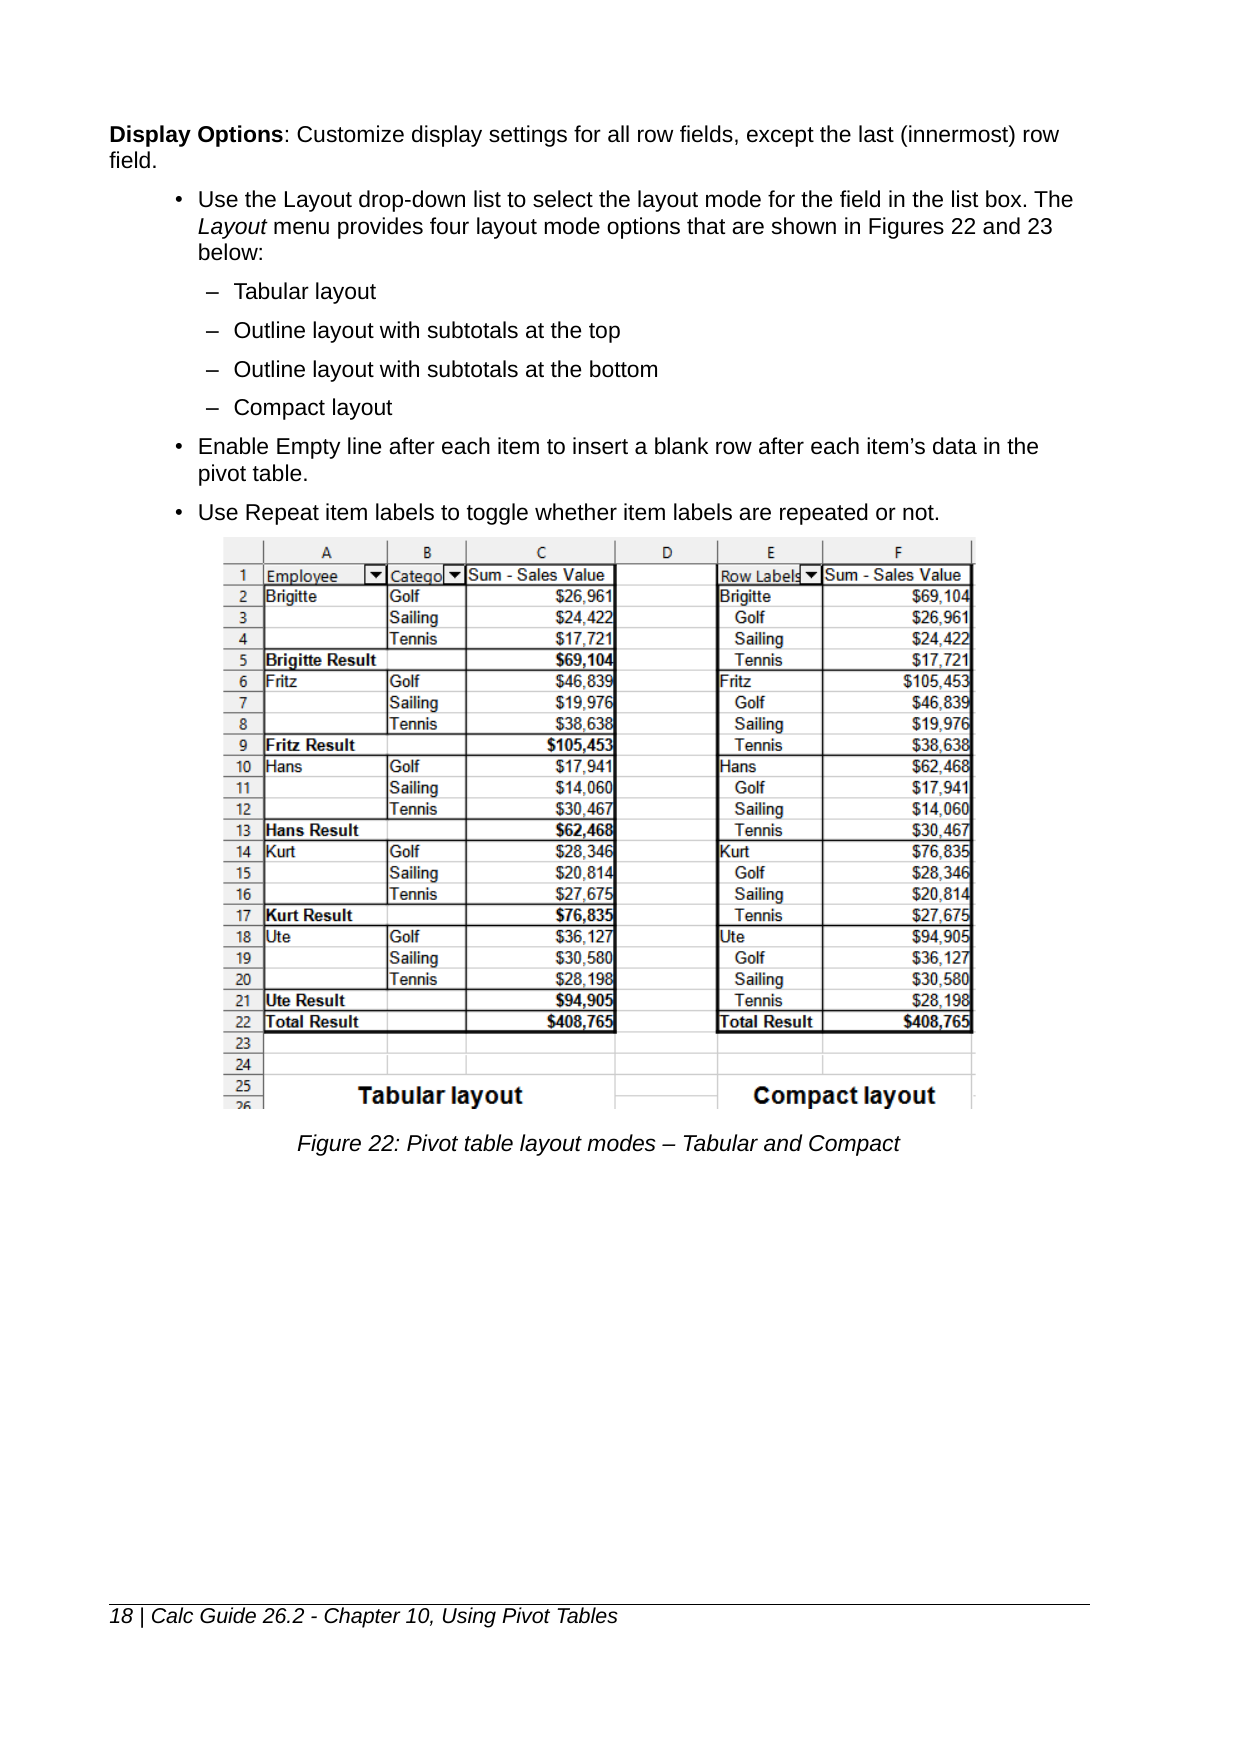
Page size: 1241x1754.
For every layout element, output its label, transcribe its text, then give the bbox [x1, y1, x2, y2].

list Outline layout with subtotals at the bottom [218, 356, 1090, 382]
list Display Options: Customize display settings for all row fields, except the last (innermost) row field. [109, 121, 1090, 174]
list Compact layout [218, 394, 1090, 421]
list Tabular layout [218, 278, 1090, 304]
list Use Repeat item labels to toggle whether item labels are repeated or not. [183, 498, 1090, 525]
list Enable Empty line after each item to insert a blank row after each item’s data in the pivot table. [183, 433, 1090, 486]
picture [223, 537, 976, 1109]
text Figure 22: Pivot table layout modes – Tabular and Compact [223, 1130, 976, 1156]
list Use the Layout drop-down list to select the layout mode for the field in the list box. The Layout menu provides four layout mode options that are shown in Figures 22 and 23 below: [183, 186, 1090, 265]
list Outline layout with subtotals at the top [218, 317, 1090, 343]
